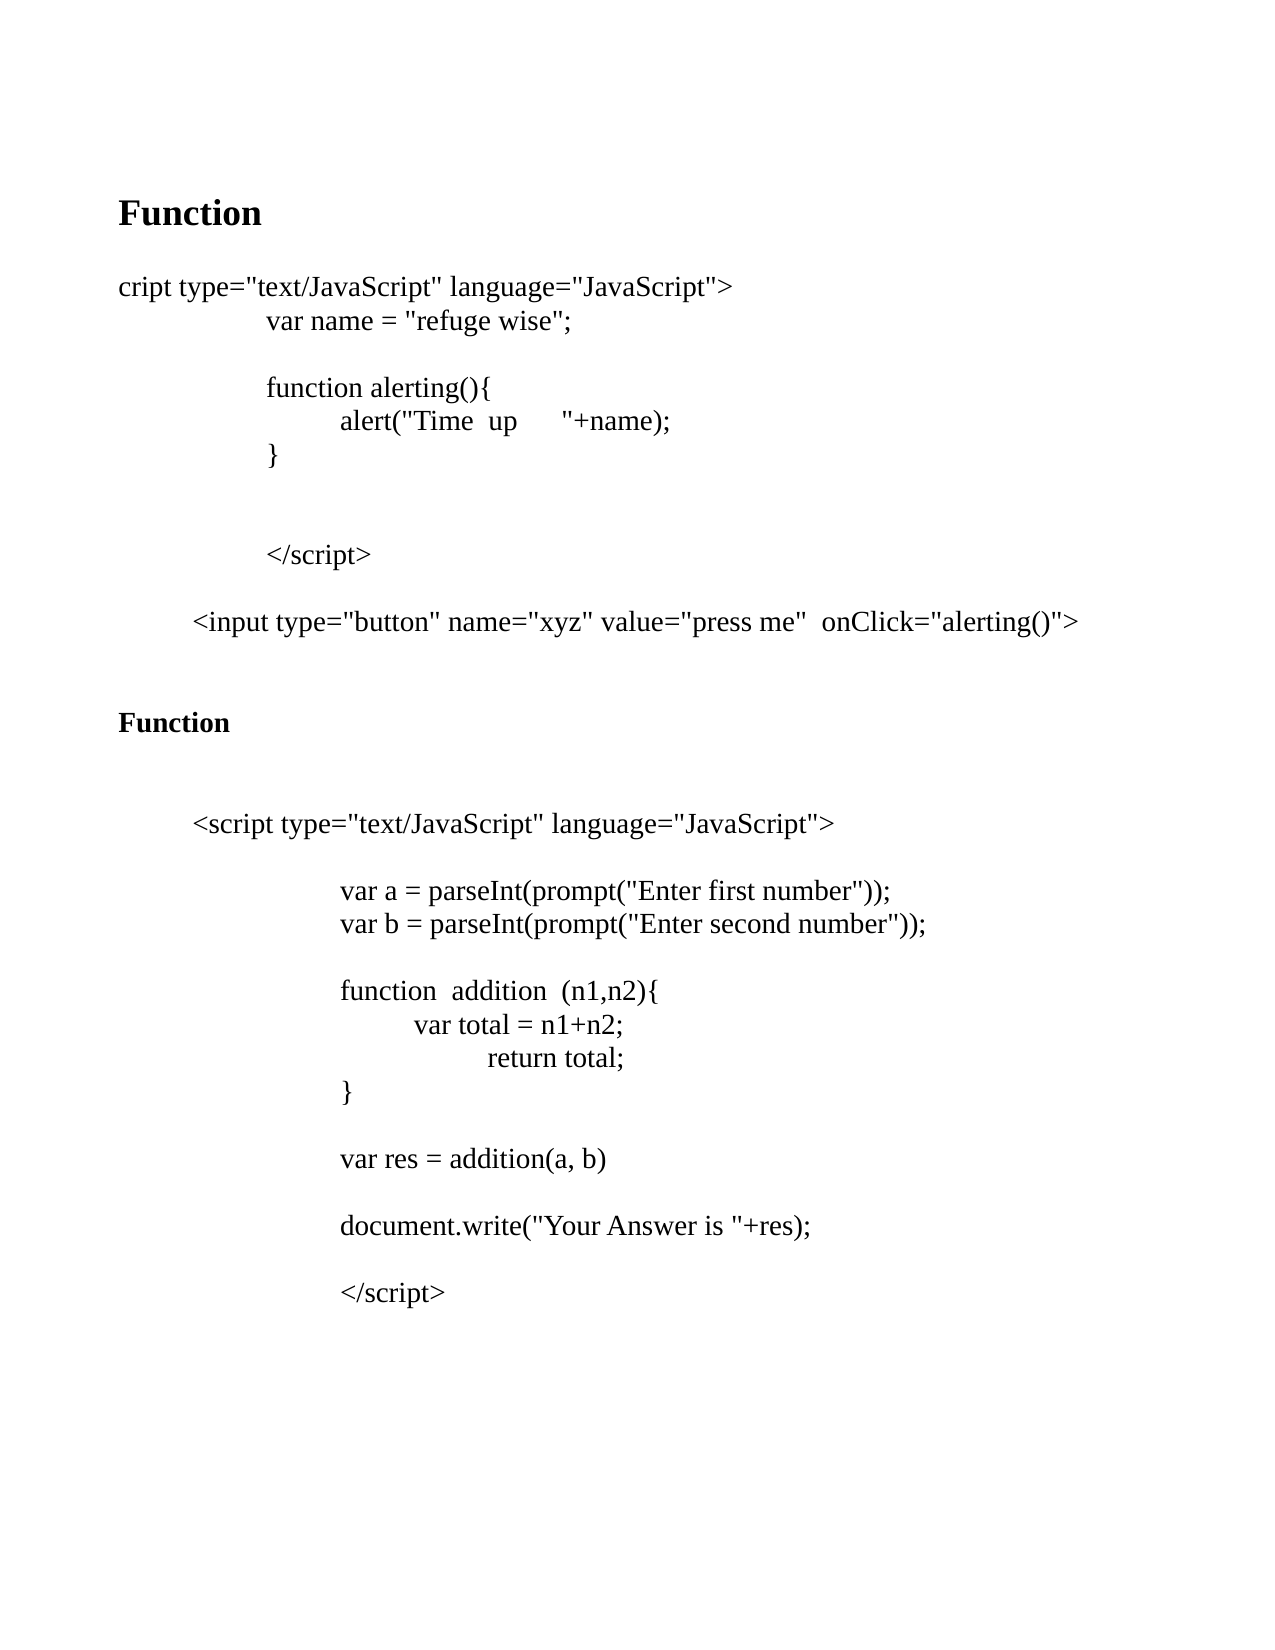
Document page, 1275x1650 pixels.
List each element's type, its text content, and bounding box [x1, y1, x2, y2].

text <input type="button" name="xyz" value="press me" onClick="alerting()"> [118, 604, 1157, 638]
text </script> [118, 537, 1157, 571]
text } [118, 437, 1157, 470]
text var b = parseInt(prompt("Enter second number")); [118, 906, 1157, 940]
text } [118, 1074, 1157, 1108]
text Function [118, 705, 1157, 739]
text var name = "refuge wise"; [118, 303, 1157, 336]
text </script> [118, 1275, 1157, 1309]
text Function [118, 190, 1157, 233]
text document.write("Your Answer is "+res); [118, 1208, 1157, 1242]
text var res = addition(a, b) [118, 1141, 1157, 1175]
text cript type="text/JavaScript" language="JavaScript"> [118, 269, 1157, 303]
text function addition (n1,n2){ [118, 973, 1157, 1007]
text var a = parseInt(prompt("Enter first number")); [118, 873, 1157, 906]
text var total = n1+n2; [118, 1007, 1157, 1041]
text return total; [118, 1041, 1157, 1074]
text <script type="text/JavaScript" language="JavaScript"> [118, 806, 1157, 839]
text function alerting(){ [118, 370, 1157, 403]
text alert("Time up "+name); [118, 403, 1157, 437]
